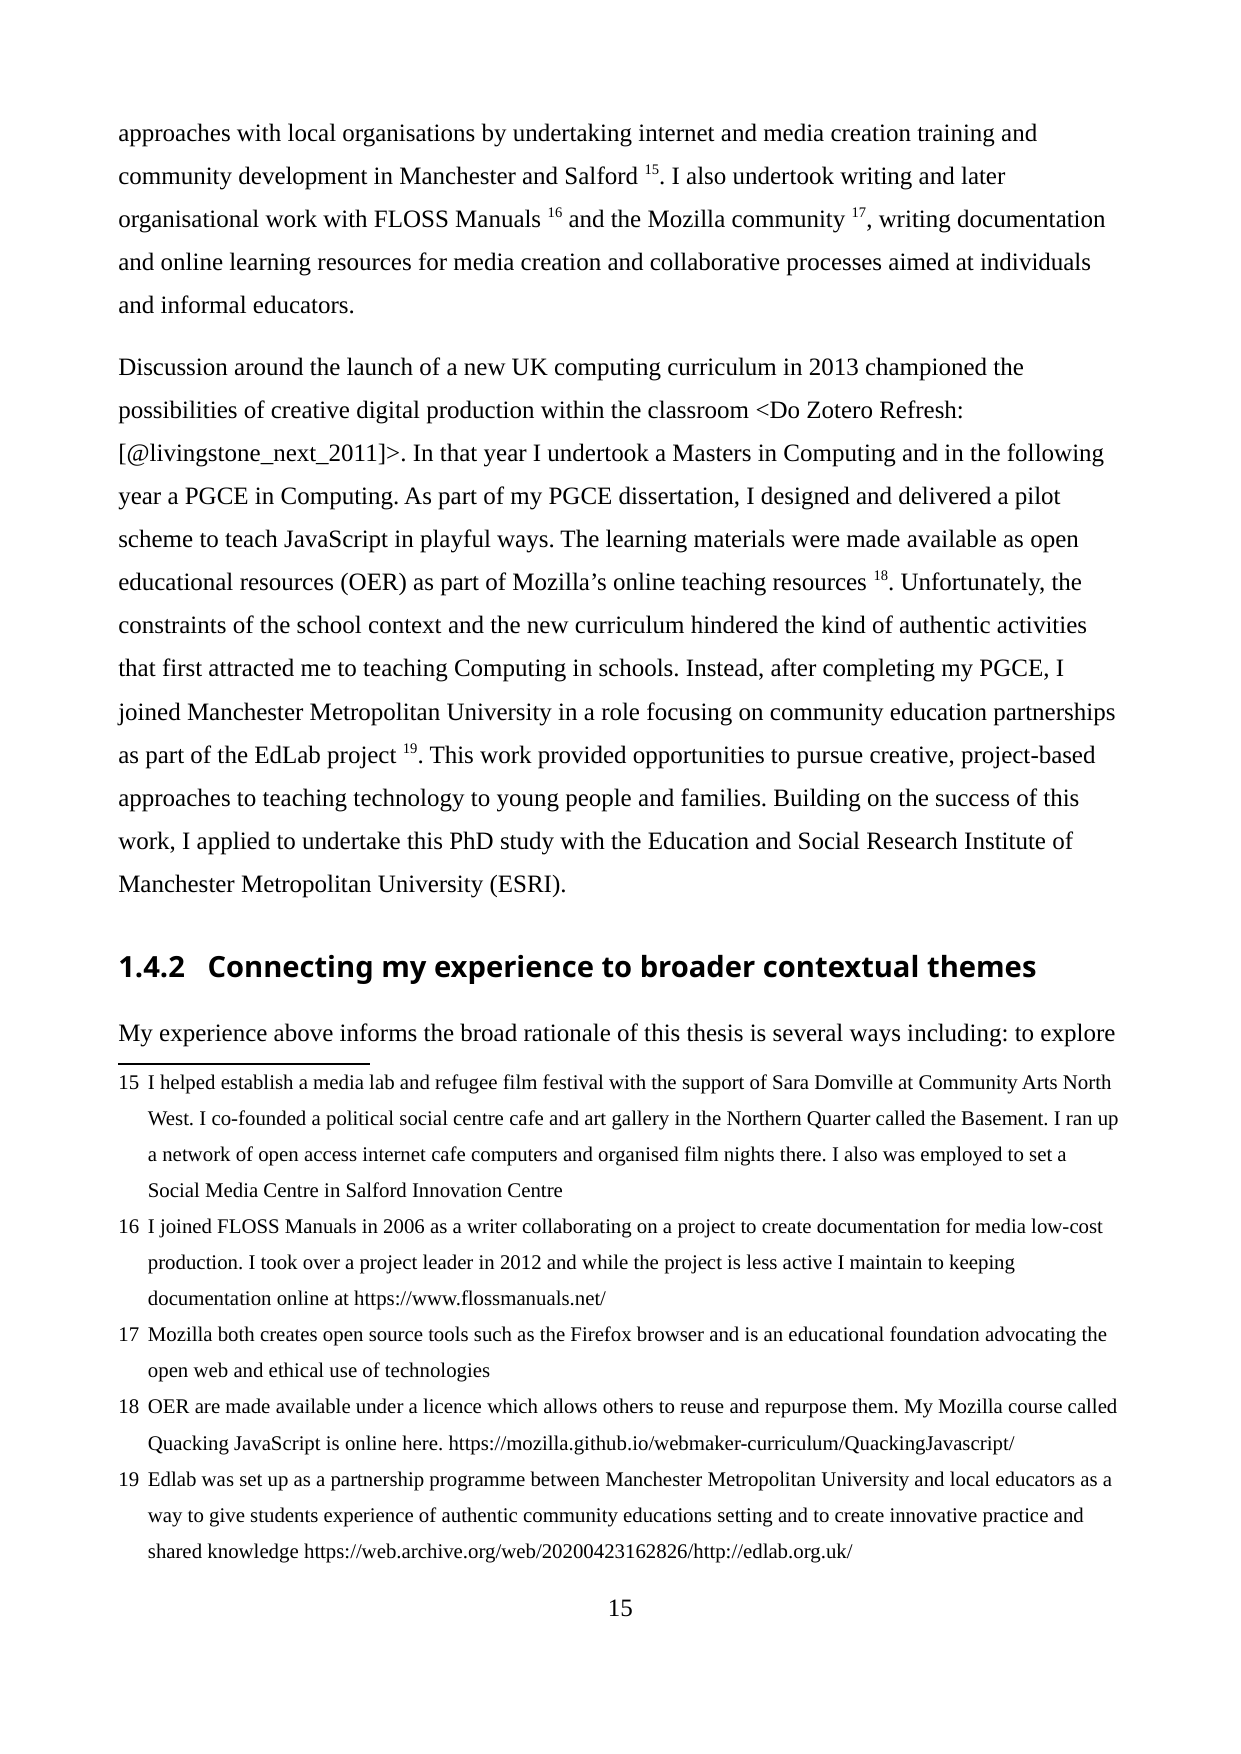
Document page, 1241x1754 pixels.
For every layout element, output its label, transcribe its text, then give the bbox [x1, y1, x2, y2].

text I helped establish a media lab and refugee film festival with the support of Sara Domville at Community Arts North West. I co-founded a political social centre cafe and art gallery in the Northern Quarter called the Basement. I ran up a network of open access internet cafe computers and organised film nights there. I also was employed to set a Social Media Centre in Salford Innovation Centre [118, 1070, 1122, 1202]
text Discussion around the launch of a new UK computing curriculum in 2013 championed the possibilities of creative digital production within the classroom <Do Zotero Refresh: [@livingstone_next_2011]>. In that year I undertook a Masters in Computing and in the following year a PGCE in Computing. As part of my PGCE dissertation, I designed and delivered a pilot scheme to teach JavaScript in playful ways. The learning materials were made available as open educational resources (OER) as part of Mozilla’s online teaching resources . Unfortunately, the constraints of the school context and the new curriculum hindered the kind of authentic activities that first attracted me to teaching Computing in schools. Instead, after completing my PGCE, I joined Manchester Metropolitan University in a role focusing on community education partnerships as part of the EdLab project . This work provided opportunities to pursue creative, project-based approaches to teaching technology to young people and families. Building on the success of this work, I applied to undertake this PhD study with the Education and Social Research Institute of Manchester Metropolitan University (ESRI). [118, 352, 1122, 898]
text My experience above informs the broad rationale of this thesis is several ways including: to explore [118, 1018, 1122, 1047]
text OER are made available under a licence which allows others to reuse and repurpose them. My Mozilla course called Quacking JavaScript is online here. https://mozilla.github.io/webmaker-curriculum/QuackingJavascript/ [118, 1394, 1122, 1454]
subtitle Connecting my experience to broader contextual themes [118, 946, 1122, 986]
text Edlab was set up as a partnership programme between Manchester Metropolitan University and local educators as a way to give students experience of authentic community educations setting and to create innovative practice and shared knowledge https://web.archive.org/web/20200423162826/http://edlab.org.uk/ [118, 1467, 1122, 1563]
text approaches with local organisations by undertaking internet and media creation training and community development in Manchester and Salford . I also undertook writing and later organisational work with FLOSS Manuals and the Mozilla community , writing documentation and online learning resources for media creation and collaborative processes aimed at individuals and informal educators. [118, 118, 1122, 319]
text Mozilla both creates open source tools such as the Firefox browser and is an educational foundation advocating the open web and ethical use of technologies [118, 1322, 1122, 1382]
text I joined FLOSS Manuals in 2006 as a writer collaborating on a project to create documentation for media low-cost production. I took over a project leader in 2012 and while the project is less active I maintain to keeping documentation online at https://www.flossmanuals.net/ [118, 1214, 1122, 1310]
